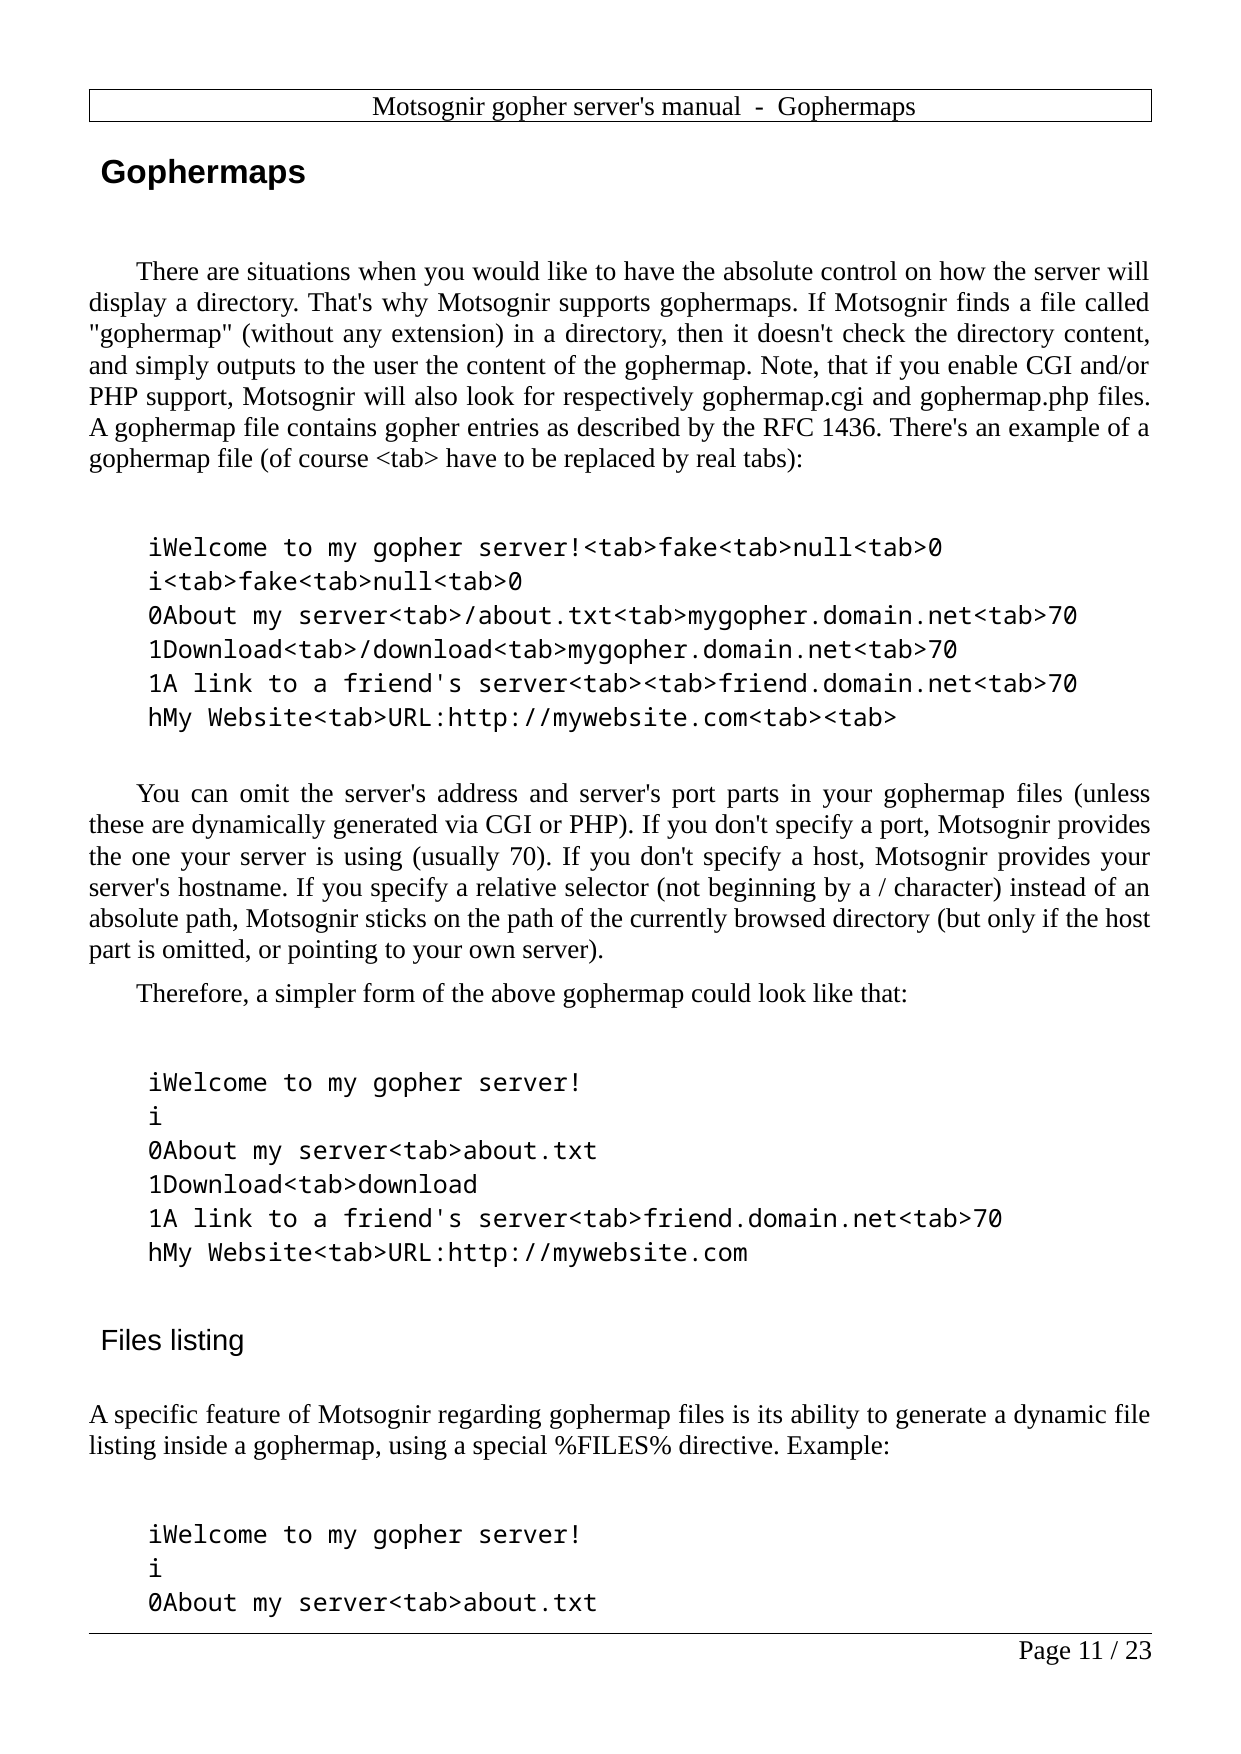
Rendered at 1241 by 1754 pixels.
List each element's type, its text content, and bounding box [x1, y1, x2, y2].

text 1Download<tab>/download<tab>mygopher.domain.net<tab>70 [148, 632, 1152, 666]
text 1A link to a friend's server<tab>friend.domain.net<tab>70 [148, 1200, 1152, 1234]
text 1A link to a friend's server<tab><tab>friend.domain.net<tab>70 [148, 666, 1152, 700]
text hMy Website<tab>URL:http://mywebsite.com<tab><tab> [148, 700, 1152, 734]
text 0About my server<tab>/about.txt<tab>mygopher.domain.net<tab>70 [148, 598, 1152, 632]
text 1Download<tab>download [148, 1166, 1152, 1200]
text A specific feature of Motsognir regarding gophermap files is its ability to generate a dynamic file listing inside a gophermap, using a special %FILES% directive. Example: [88, 1398, 1152, 1460]
text You can omit the server's address and server's port parts in your gophermap files (unless these are dynamically generated via CGI or PHP). If you don't specify a port, Motsognir provides the one your server is using (usually 70). If you don't specify a host, Motsognir provides your server's hostname. If you specify a relative selector (not beginning by a / character) instead of an absolute path, Motsognir sticks on the path of the currently browsed directory (but only if the host part is omitted, or pointing to your own server). [88, 777, 1152, 964]
subtitle Gophermaps [100, 152, 1152, 190]
text Therefore, a simpler form of the above gophermap could look like that: [88, 977, 1152, 1008]
text iWelcome to my gopher server! [148, 1516, 1152, 1550]
text i [148, 1550, 1152, 1584]
text iWelcome to my gopher server! [148, 1064, 1152, 1098]
text 0About my server<tab>about.txt [148, 1584, 1152, 1618]
text 0About my server<tab>about.txt [148, 1132, 1152, 1166]
text i<tab>fake<tab>null<tab>0 [148, 563, 1152, 598]
text iWelcome to my gopher server!<tab>fake<tab>null<tab>0 [148, 529, 1152, 563]
text i [148, 1098, 1152, 1132]
subtitle Files listing [100, 1323, 1152, 1356]
text There are situations when you would like to have the absolute control on how the server will display a directory. That's why Motsognir supports gophermaps. If Motsognir finds a file called "gophermap" (without any extension) in a directory, then it doesn't check the directory content, and simply outputs to the user the content of the gophermap. Note, that if you enable CGI and/or PHP support, Motsognir will also look for respectively gophermap.cgi and gophermap.php files. A gophermap file contains gopher entries as described by the RFC 1436. There's an example of a gophermap file (of course <tab> have to be replaced by real tabs): [88, 255, 1152, 473]
text hMy Website<tab>URL:http://mywebsite.com [148, 1234, 1152, 1268]
